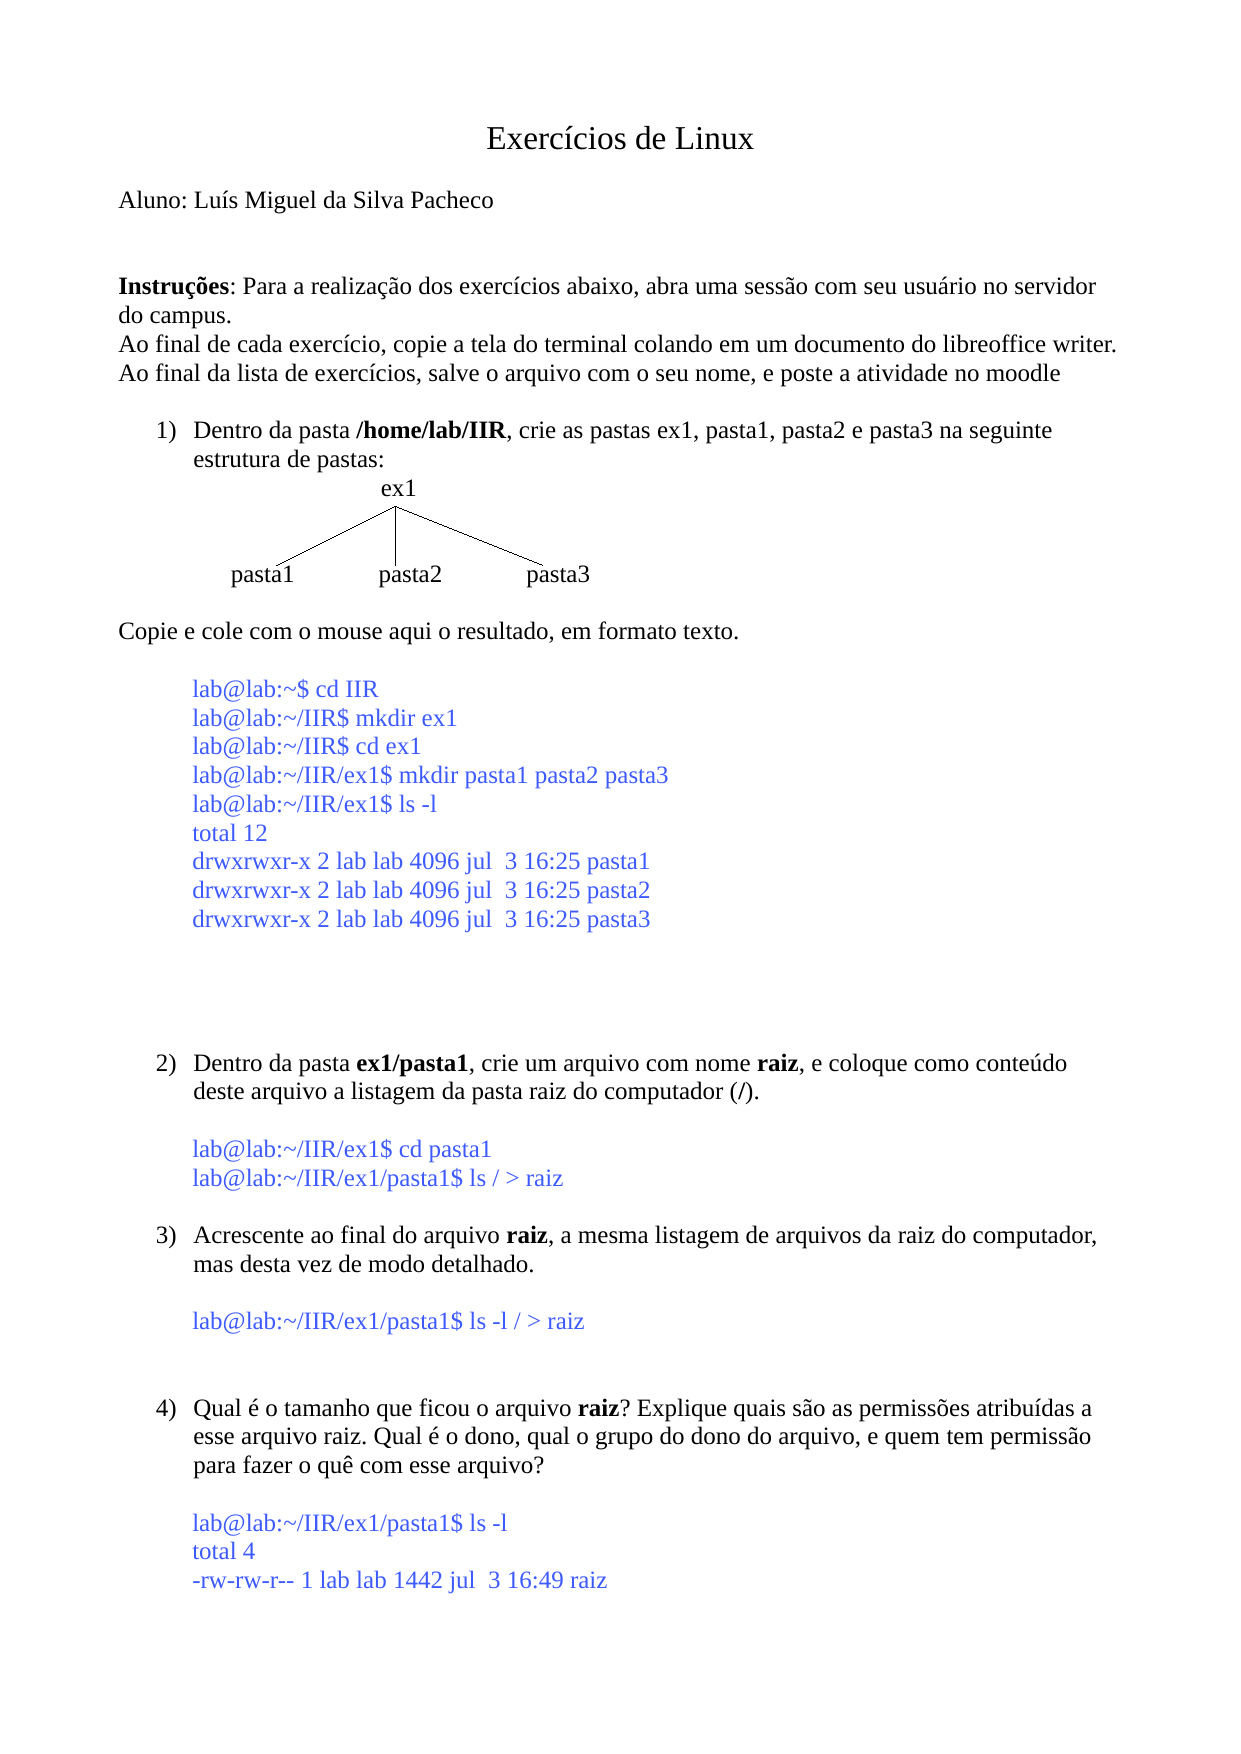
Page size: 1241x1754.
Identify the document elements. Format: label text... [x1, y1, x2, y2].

text drwxrwxr-x 2 lab lab 4096 jul 3 16:25 pasta1 [118, 846, 1122, 875]
text lab@lab:~/IIR$ cd ex1 [118, 731, 1122, 760]
list ex1 [343, 473, 1122, 501]
text lab@lab:~/IIR/ex1/pasta1$ ls / > raiz [118, 1163, 1122, 1191]
text lab@lab:~/IIR/ex1/pasta1$ ls -l [118, 1508, 1122, 1536]
text Ao final de cada exercício, copie a tela do terminal colando em um documento do libreoffice writer. [118, 329, 1122, 358]
text lab@lab:~/IIR/ex1$ cd pasta1 [118, 1134, 1122, 1163]
text total 12 [118, 818, 1122, 846]
text Exercícios de Linux [118, 118, 1122, 156]
text lab@lab:~/IIR$ mkdir ex1 [118, 703, 1122, 731]
text total 4 [118, 1536, 1122, 1565]
text lab@lab:~/IIR/ex1$ mkdir pasta1 pasta2 pasta3 [118, 760, 1122, 789]
text lab@lab:~/IIR/ex1$ ls -l [118, 789, 1122, 818]
text Copie e cole com o mouse aqui o resultado, em formato texto. [118, 616, 1122, 645]
list Dentro da pasta ex1/pasta1, crie um arquivo com nome raiz, e coloque como conteúdo deste arquivo a listagem da pasta raiz do computador (/). [156, 1048, 1122, 1105]
list Dentro da pasta /home/lab/IIR, crie as pastas ex1, pasta1, pasta2 e pasta3 na seguinte estrutura de pastas: [156, 415, 1122, 473]
list pasta1 pasta2 pasta3 [193, 559, 1122, 588]
list Qual é o tamanho que ficou o arquivo raiz? Explique quais são as permissões atribuídas a esse arquivo raiz. Qual é o dono, qual o grupo do dono do arquivo, e quem tem permissão para fazer o quê com esse arquivo? [156, 1393, 1122, 1479]
text drwxrwxr-x 2 lab lab 4096 jul 3 16:25 pasta2 [118, 875, 1122, 904]
text lab@lab:~$ cd IIR [118, 674, 1122, 703]
text drwxrwxr-x 2 lab lab 4096 jul 3 16:25 pasta3 [118, 904, 1122, 933]
text Instruções: Para a realização dos exercícios abaixo, abra uma sessão com seu usuário no servidor do campus. [118, 271, 1122, 329]
text Ao final da lista de exercícios, salve o arquivo com o seu nome, e poste a atividade no moodle [118, 358, 1122, 386]
text lab@lab:~/IIR/ex1/pasta1$ ls -l / > raiz [118, 1306, 1122, 1335]
list Acrescente ao final do arquivo raiz, a mesma listagem de arquivos da raiz do computador, mas desta vez de modo detalhado. [156, 1220, 1122, 1278]
text -rw-rw-r-- 1 lab lab 1442 jul 3 16:49 raiz [118, 1565, 1122, 1594]
text Aluno: Luís Miguel da Silva Pacheco [118, 185, 1122, 214]
